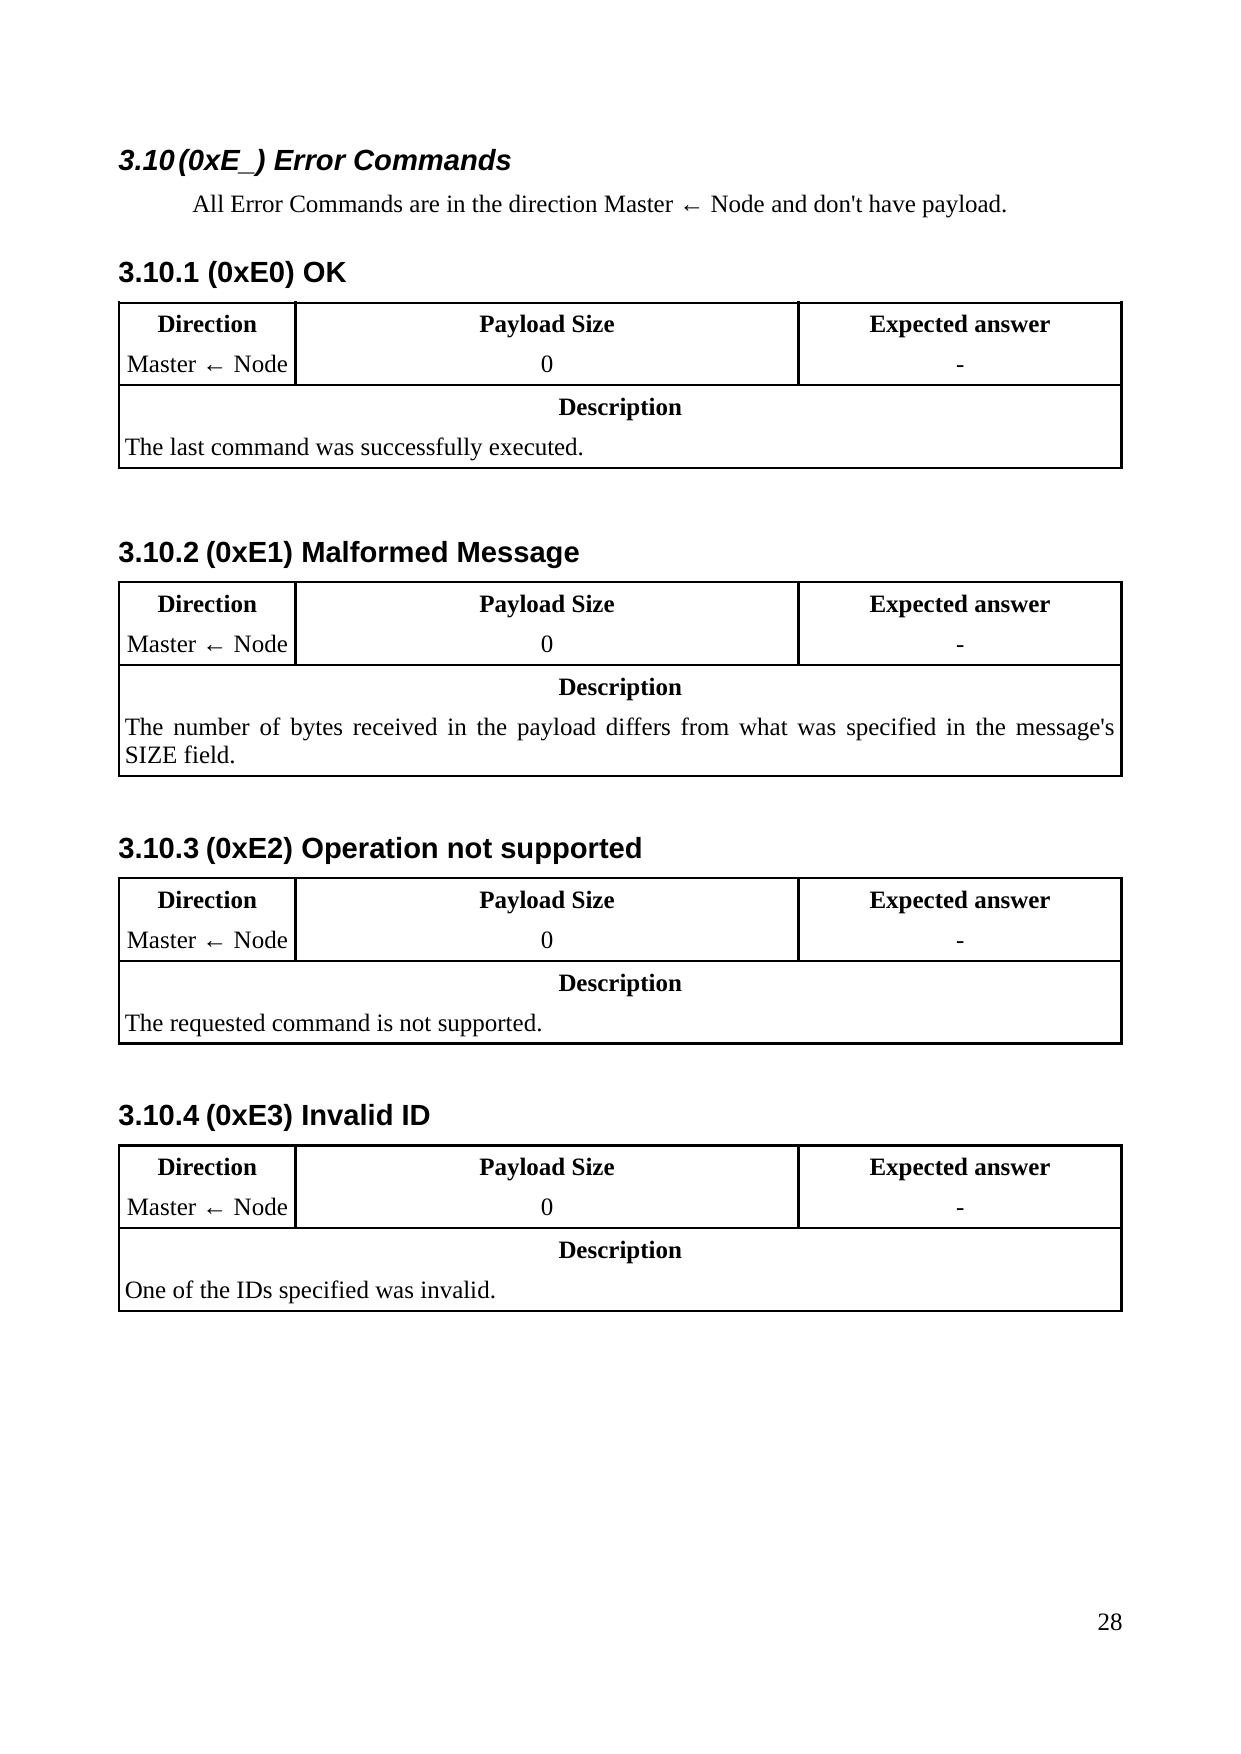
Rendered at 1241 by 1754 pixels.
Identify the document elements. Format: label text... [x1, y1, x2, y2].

table_cell - [800, 624, 1120, 664]
table_cell - [800, 344, 1120, 384]
table_cell The last command was successfully executed. [120, 426, 1120, 467]
table_header Payload Size [297, 1147, 797, 1187]
text All Error Commands are in the direction Master ← Node and don't have payload. [118, 189, 1122, 218]
table_cell Master ← Node [120, 920, 294, 960]
table_header Expected answer [800, 879, 1120, 919]
table_cell Master ← Node [120, 1187, 294, 1227]
table_cell Description [120, 962, 1120, 1002]
table_header Payload Size [297, 304, 797, 344]
table_cell 0 [297, 344, 797, 384]
table_cell - [800, 920, 1120, 960]
table_header Direction [120, 304, 294, 344]
subtitle (0xE2) Operation not supported [118, 831, 1122, 864]
table_header Payload Size [297, 583, 797, 623]
table_header Expected answer [800, 304, 1120, 344]
table_cell Master ← Node [120, 344, 294, 384]
table_cell 0 [297, 1187, 797, 1227]
table_header Payload Size [297, 879, 797, 919]
table_header Direction [120, 583, 294, 623]
table_cell One of the IDs specified was invalid. [120, 1269, 1120, 1309]
subtitle (0xE_) Error Commands [118, 143, 1122, 177]
table_cell The requested command is not supported. [120, 1002, 1120, 1042]
table_header Expected answer [800, 583, 1120, 623]
table_cell Description [120, 386, 1120, 426]
table_cell The number of bytes received in the payload differs from what was specified in the message's SIZE field. [120, 706, 1120, 775]
subtitle (0xE0) OK [118, 255, 1122, 289]
table_cell Description [120, 666, 1120, 706]
table_header Expected answer [800, 1147, 1120, 1187]
subtitle (0xE3) Invalid ID [118, 1098, 1122, 1132]
table_header Direction [120, 1147, 294, 1187]
table_cell Description [120, 1229, 1120, 1269]
table_cell 0 [297, 624, 797, 664]
table_cell Master ← Node [120, 624, 294, 664]
table_header Direction [120, 879, 294, 919]
subtitle (0xE1) Malformed Message [118, 535, 1122, 569]
table_cell 0 [297, 920, 797, 960]
table_cell - [800, 1187, 1120, 1227]
